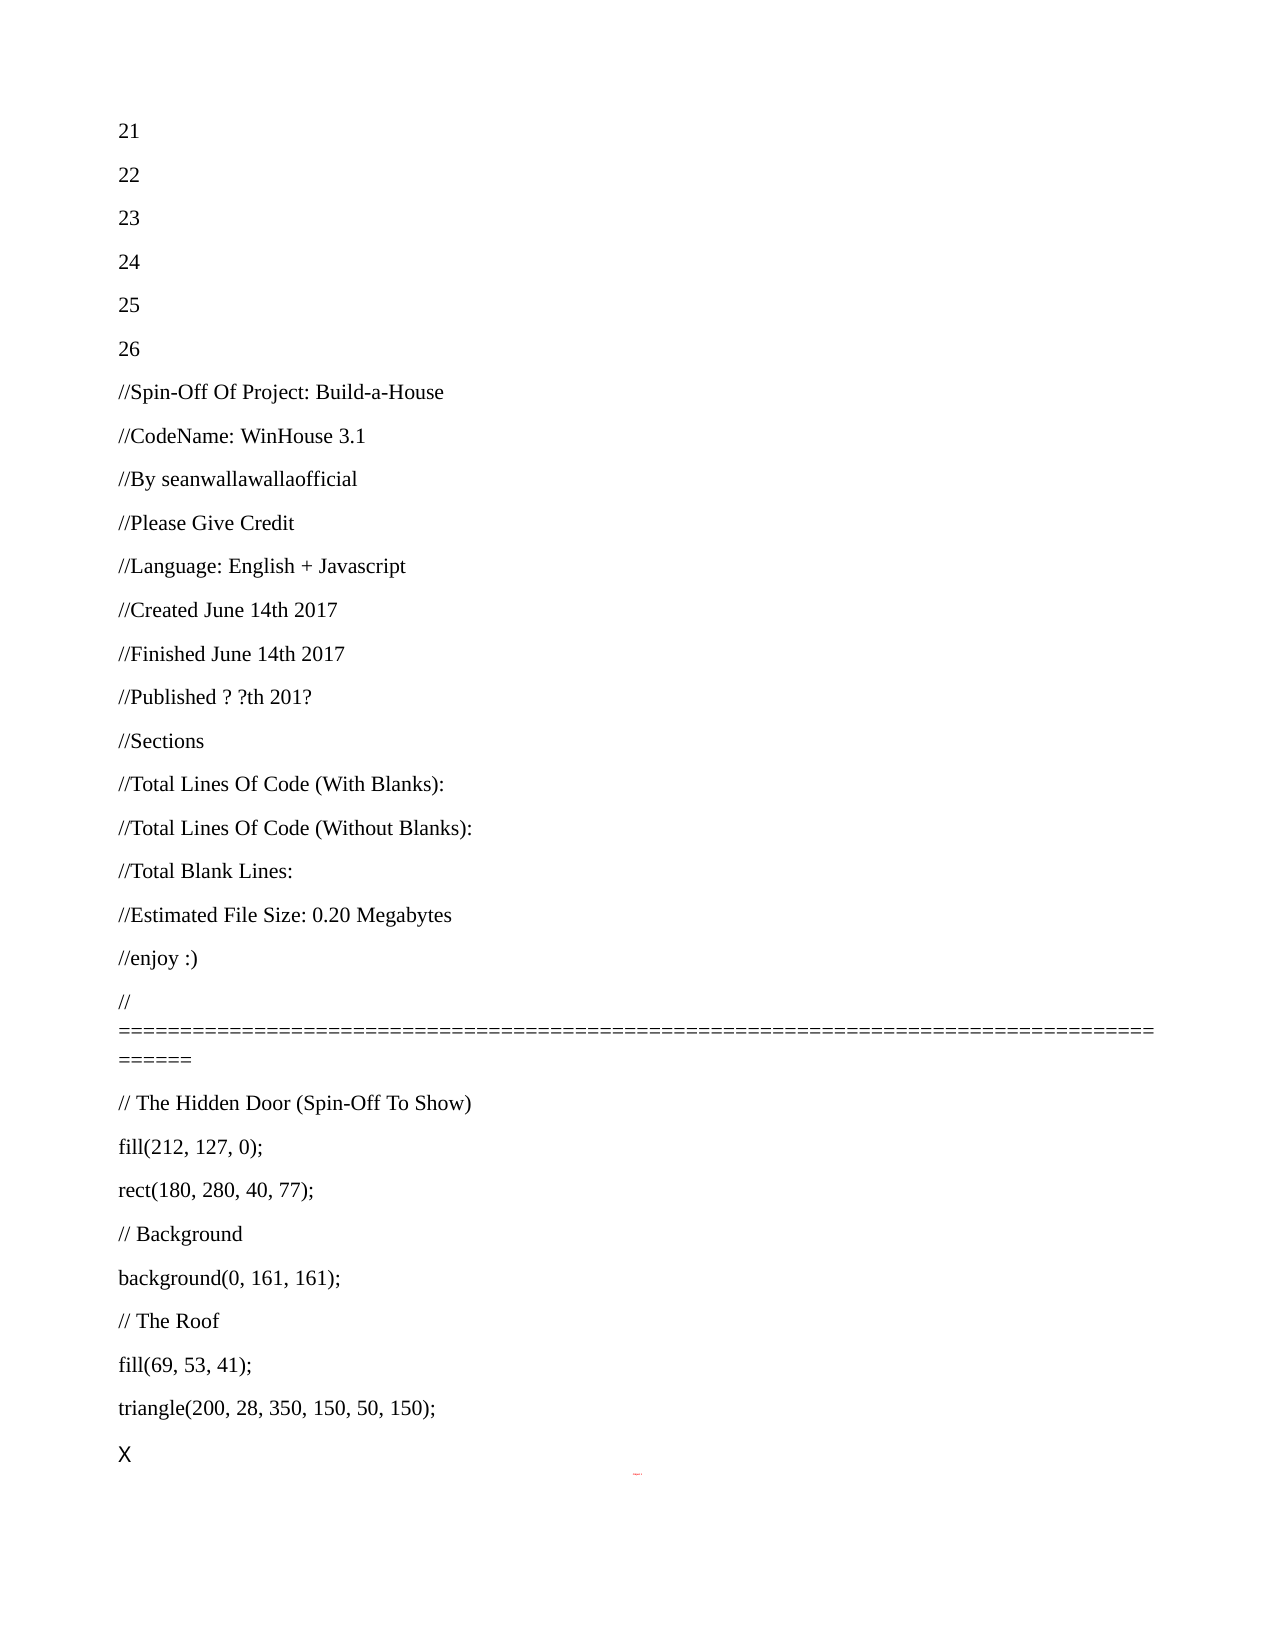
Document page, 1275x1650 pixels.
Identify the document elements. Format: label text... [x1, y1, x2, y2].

text triangle(200, 28, 350, 150, 50, 150); [118, 1395, 1157, 1420]
text //By seanwallawallaofficial [118, 466, 1157, 492]
text //Please Give Credit [118, 510, 1157, 535]
text // The Hidden Door (Spin-Off To Show) [118, 1090, 1157, 1116]
text //Spin-Off Of Project: Build-a-House [118, 379, 1157, 404]
text fill(69, 53, 41); [118, 1352, 1157, 1377]
text //Total Lines Of Code (Without Blanks): [118, 815, 1157, 840]
text X [118, 1439, 1157, 1468]
text 24 [118, 249, 1157, 274]
text rect(180, 280, 40, 77); [118, 1177, 1157, 1203]
text fill(212, 127, 0); [118, 1134, 1157, 1159]
text //enjoy :) [118, 945, 1157, 971]
text //Published ? ?th 201? [118, 684, 1157, 709]
text //Language: English + Javascript [118, 553, 1157, 579]
text //Total Lines Of Code (With Blanks): [118, 771, 1157, 796]
text //Total Blank Lines: [118, 858, 1157, 883]
text 26 [118, 336, 1157, 361]
text //CodeName: WinHouse 3.1 [118, 423, 1157, 448]
text 22 [118, 162, 1157, 187]
text //Sections [118, 728, 1157, 753]
text 21 [118, 118, 1157, 143]
text // Background [118, 1221, 1157, 1246]
text background(0, 161, 161); [118, 1264, 1157, 1290]
text 25 [118, 292, 1157, 317]
text 23 [118, 205, 1157, 230]
text //Estimated File Size: 0.20 Megabytes [118, 902, 1157, 927]
text //========================================================================================== [118, 989, 1157, 1072]
text //Finished June 14th 2017 [118, 641, 1157, 666]
text // The Roof [118, 1308, 1157, 1333]
text //Created June 14th 2017 [118, 597, 1157, 622]
